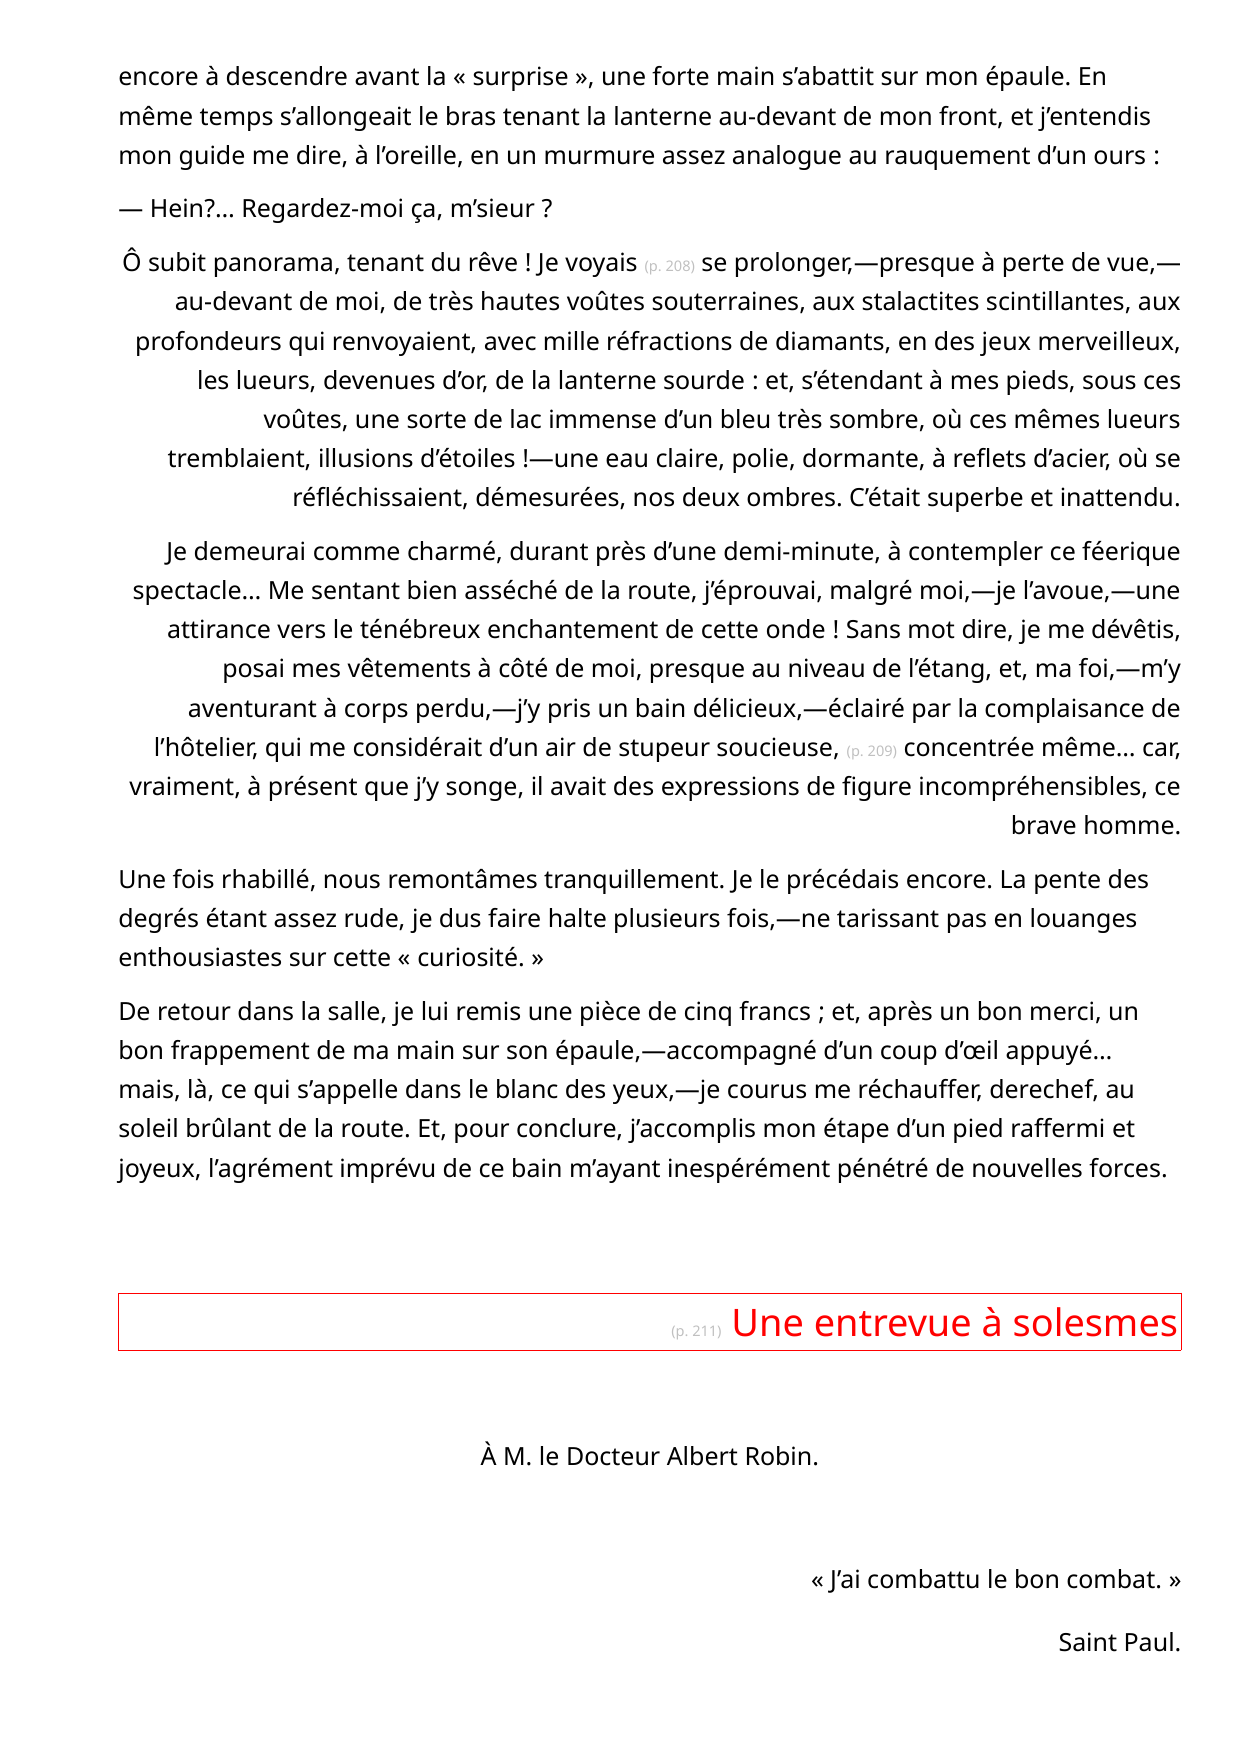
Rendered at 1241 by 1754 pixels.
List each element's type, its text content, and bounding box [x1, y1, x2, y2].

text De retour dans la salle, je lui remis une pièce de cinq francs ; et, après un bon merci, un bon frappement de ma main sur son épaule,—accompagné d’un coup d’œil appuyé… mais, là, ce qui s’appelle dans le blanc des yeux,—je courus me réchauffer, derechef, au soleil brûlant de la route. Et, pour conclure, j’accomplis mon étape d’un pied raffermi et joyeux, l’agrément imprévu de ce bain m’ayant inespérément pénétré de nouvelles forces. [118, 994, 1181, 1184]
text Je demeurai comme charmé, durant près d’une demi-minute, à contempler ce féerique spectacle… Me sentant bien asséché de la route, j’éprouvai, malgré moi,—je l’avoue,—une attirance vers le ténébreux enchantement de cette onde ! Sans mot dire, je me dévêtis, posai mes vêtements à côté de moi, presque au niveau de l’étang, et, ma foi,—m’y aventurant à corps perdu,—j’y pris un bain délicieux,—éclairé par la complaisance de l’hôtelier, qui me considérait d’un air de stupeur soucieuse, (p. 209) concentrée même… car, vraiment, à présent que j’y songe, il avait des expressions de figure incompréhensibles, ce brave homme. [118, 534, 1181, 842]
text « J’ai combattu le bon combat. » [118, 1561, 1181, 1596]
text — Hein?… Regardez-moi ça, m’sieur ? [118, 191, 1181, 225]
text encore à descendre avant la « surprise », une forte main s’abattit sur mon épaule. En même temps s’allongeait le bras tenant la lanterne au-devant de mon front, et j’entendis mon guide me dire, à l’oreille, en un murmure assez analogue au rauquement d’un ours : [118, 59, 1181, 171]
text À M. le Docteur Albert Robin. [118, 1439, 1181, 1473]
subtitle (p. 211) Une entrevue à solesmes [119, 1294, 1181, 1350]
text Saint Paul. [118, 1625, 1181, 1659]
text Ô subit panorama, tenant du rêve ! Je voyais (p. 208) se prolonger,—presque à perte de vue,—au-devant de moi, de très hautes voûtes souterraines, aux stalactites scintillantes, aux profondeurs qui renvoyaient, avec mille réfractions de diamants, en des jeux merveilleux, les lueurs, devenues d’or, de la lanterne sourde : et, s’étendant à mes pieds, sous ces voûtes, une sorte de lac immense d’un bleu très sombre, où ces mêmes lueurs tremblaient, illusions d’étoiles !—une eau claire, polie, dormante, à reflets d’acier, où se réfléchissaient, démesurées, nos deux ombres. C’était superbe et inattendu. [118, 245, 1181, 514]
text Une fois rhabillé, nous remontâmes tranquillement. Je le précédais encore. La pente des degrés étant assez rude, je dus faire halte plusieurs fois,—ne tarissant pas en louanges enthousiastes sur cette « curiosité. » [118, 862, 1181, 974]
